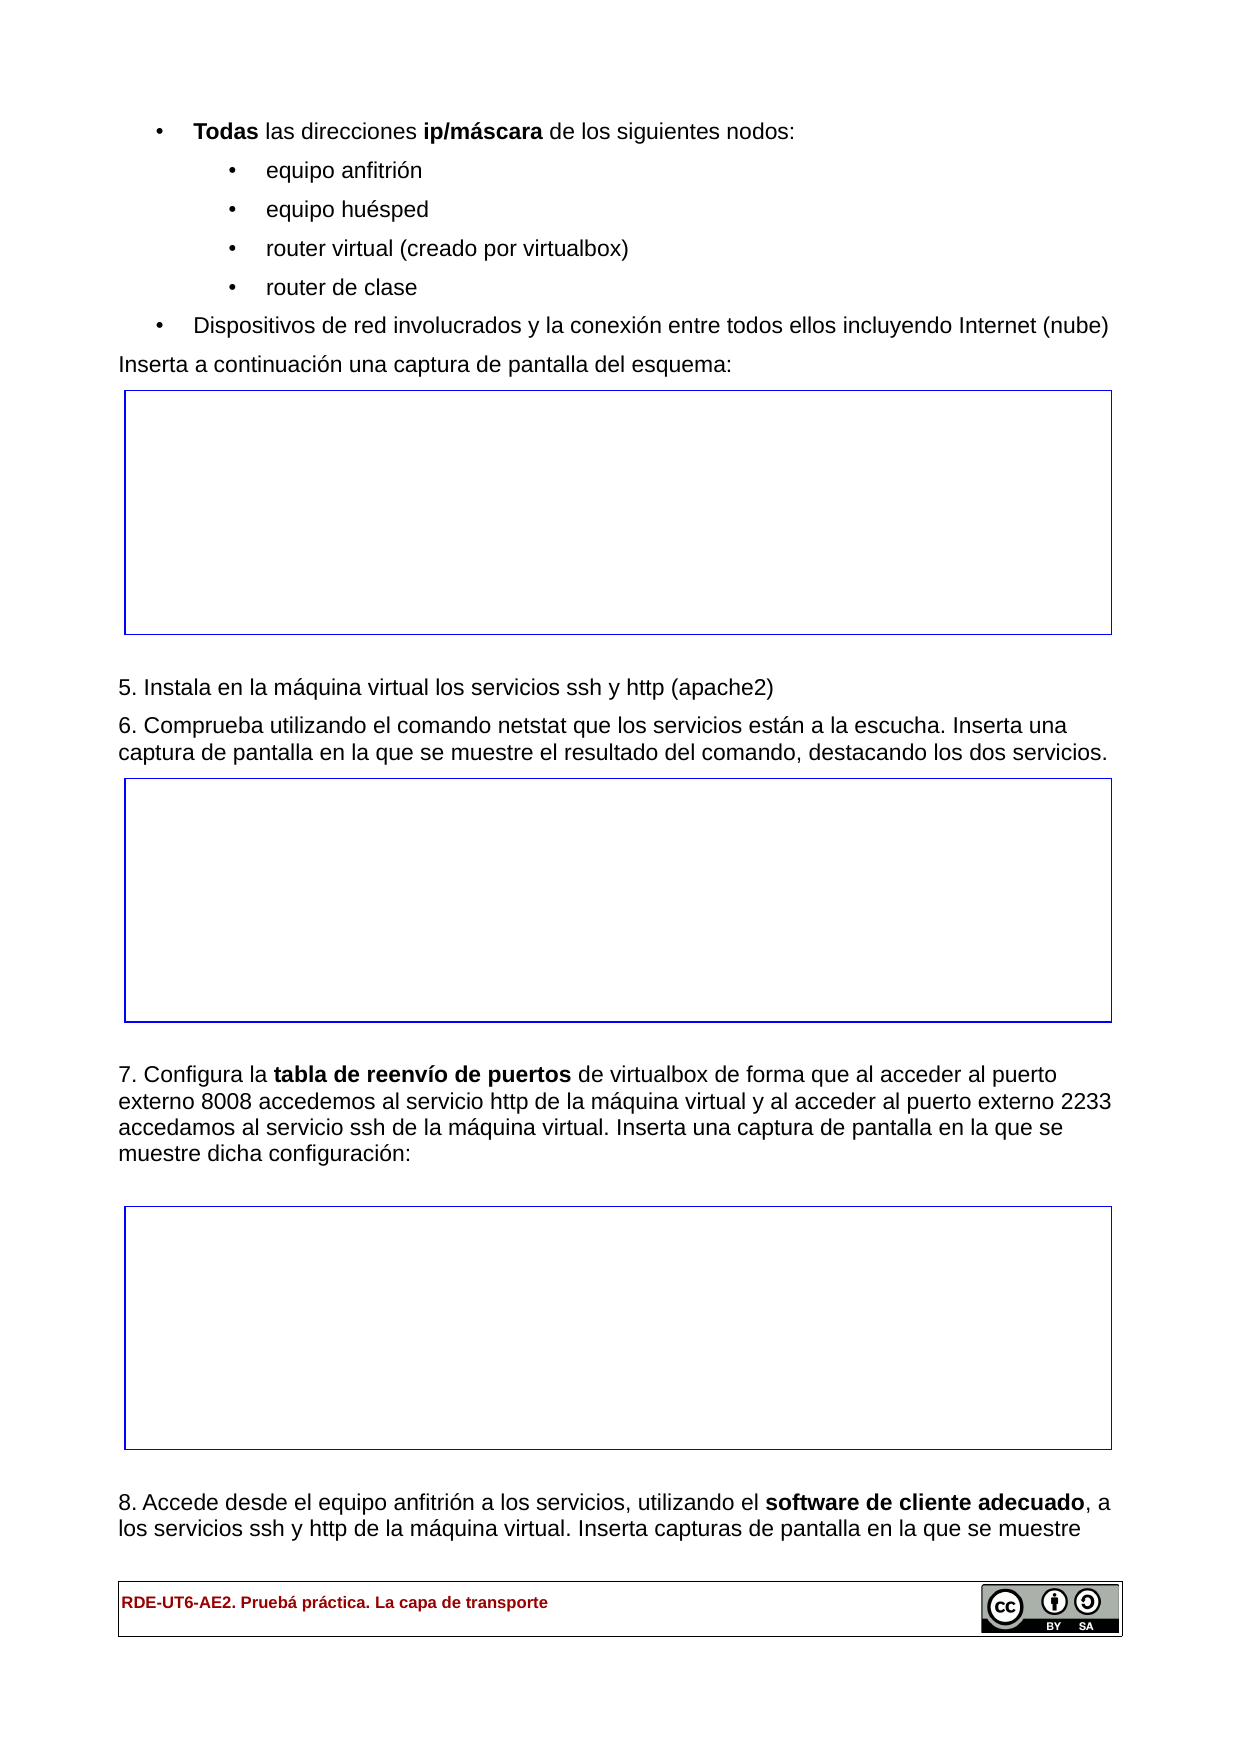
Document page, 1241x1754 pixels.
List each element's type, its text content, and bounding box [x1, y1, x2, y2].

list equipo huésped [228, 196, 1122, 222]
table_header [126, 1207, 1111, 1449]
list Dispositivos de red involucrados y la conexión entre todos ellos incluyendo Internet (nube) [156, 312, 1122, 339]
table_header [126, 391, 1111, 634]
text 7. Configura la tabla de reenvío de puertos de virtualbox de forma que al acceder al puerto externo 8008 accedemos al servicio http de la máquina virtual y al acceder al puerto externo 2233 accedamos al servicio ssh de la máquina virtual. Inserta una captura de pantalla en la que se muestre dicha configuración: [118, 1061, 1122, 1167]
list Todas las direcciones ip/máscara de los siguientes nodos: [156, 118, 1122, 144]
table_header [126, 779, 1111, 1021]
text 8. Accede desde el equipo anfitrión a los servicios, utilizando el software de cliente adecuado, a los servicios ssh y http de la máquina virtual. Inserta capturas de pantalla en la que se muestre [118, 1489, 1122, 1542]
list router virtual (creado por virtualbox) [228, 235, 1122, 261]
list router de clase [228, 273, 1122, 300]
list equipo anfitrión [228, 157, 1122, 183]
text Inserta a continuación una captura de pantalla del esquema: [118, 351, 1122, 378]
picture [981, 1584, 1119, 1633]
text 6. Comprueba utilizando el comando netstat que los servicios están a la escucha. Inserta una captura de pantalla en la que se muestre el resultado del comando, destacando los dos servicios. [118, 712, 1122, 765]
text 5. Instala en la máquina virtual los servicios ssh y http (apache2) [118, 674, 1122, 700]
